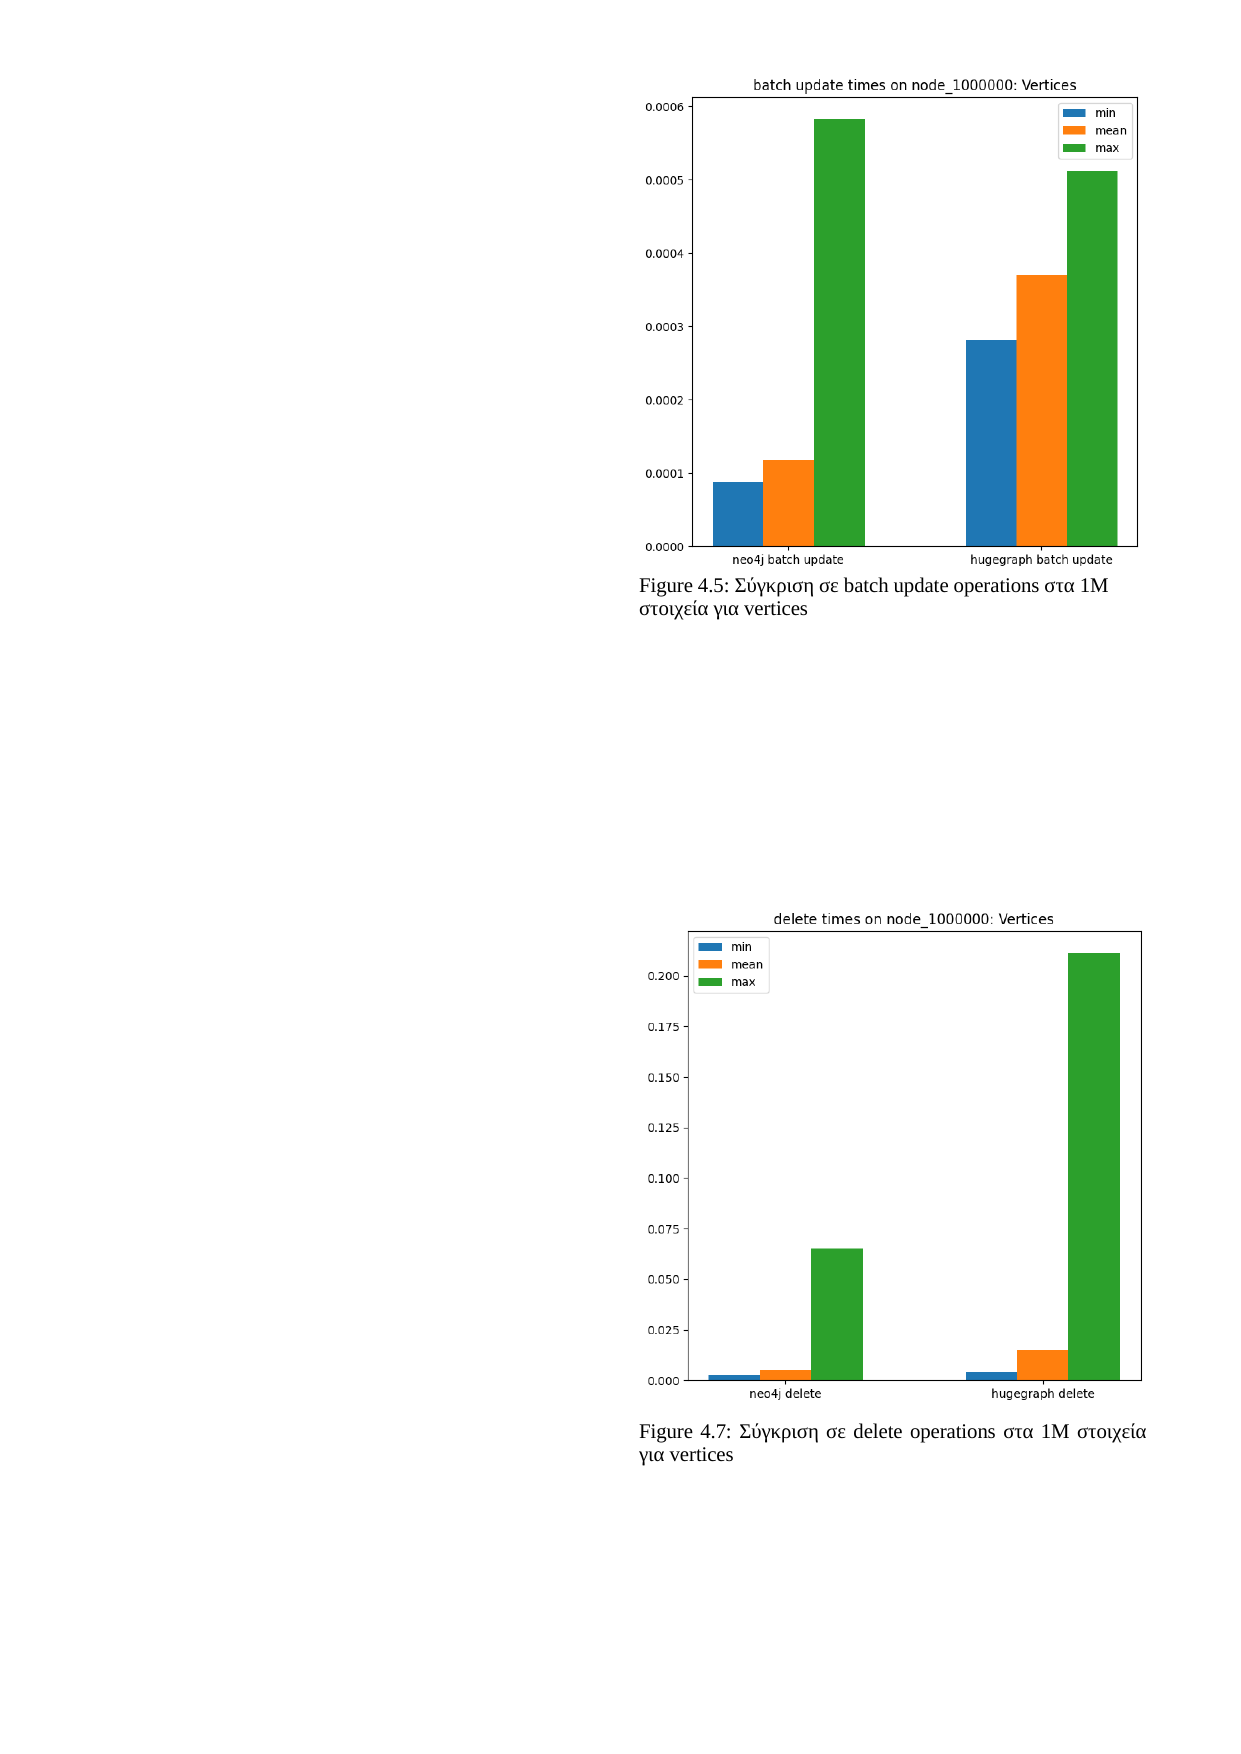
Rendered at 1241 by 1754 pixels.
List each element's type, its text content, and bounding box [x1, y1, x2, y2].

text Figure 4.5: Σύγκριση σε batch update operations στα 1M στοιχεία για vertices [639, 56, 1147, 620]
picture [636, 70, 1145, 574]
text Figure 4.7: Σύγκριση σε delete operations στα 1Μ στοιχεία για vertices [639, 1408, 1147, 1466]
picture [638, 904, 1148, 1408]
